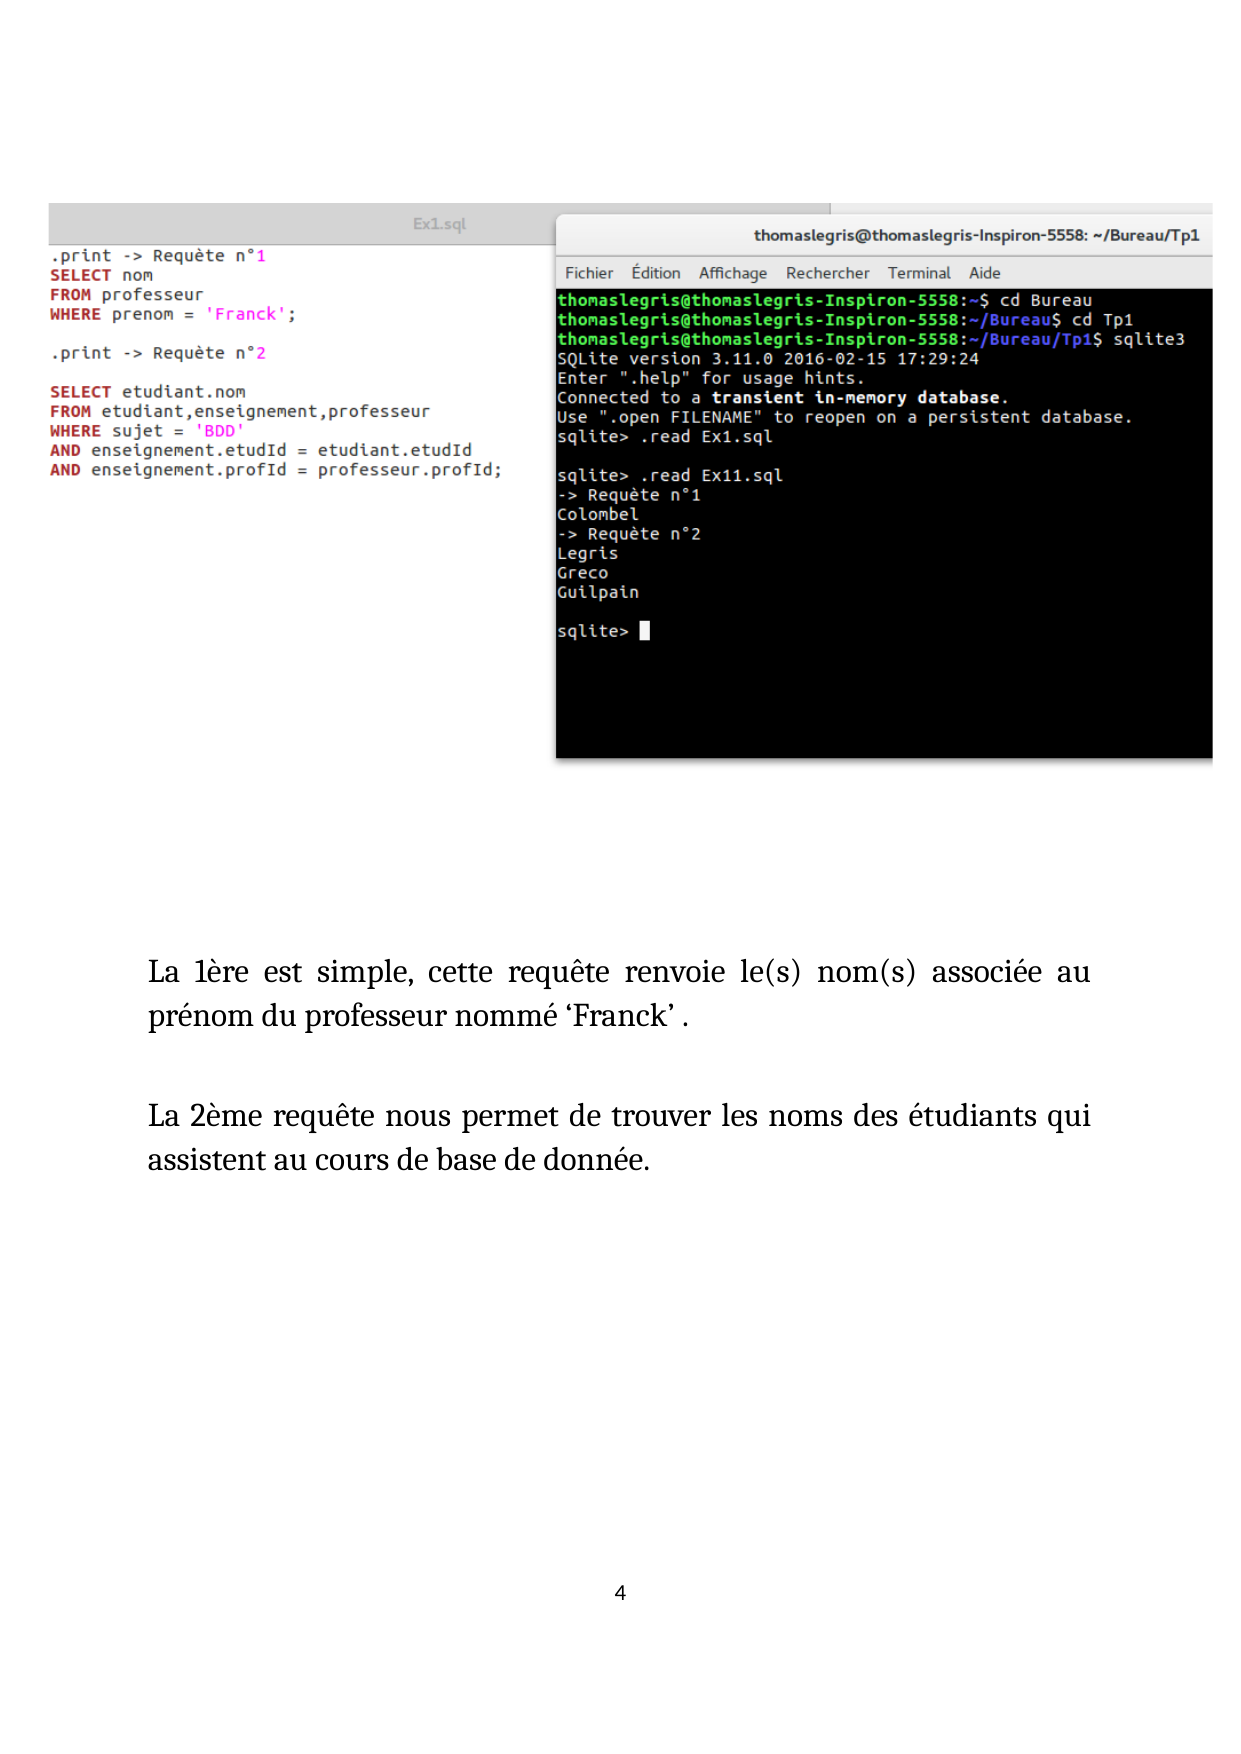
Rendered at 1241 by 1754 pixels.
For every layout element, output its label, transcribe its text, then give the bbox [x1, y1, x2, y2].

text La 1ère est simple, cette requête renvoie le(s) nom(s) associée au prénom du professeur nommé ‘Franck’ . [148, 953, 1093, 1035]
text La 2ème requête nous permet de trouver les noms des étudiants qui assistent au cours de base de donnée. [148, 1097, 1093, 1179]
picture [48, 203, 1213, 772]
